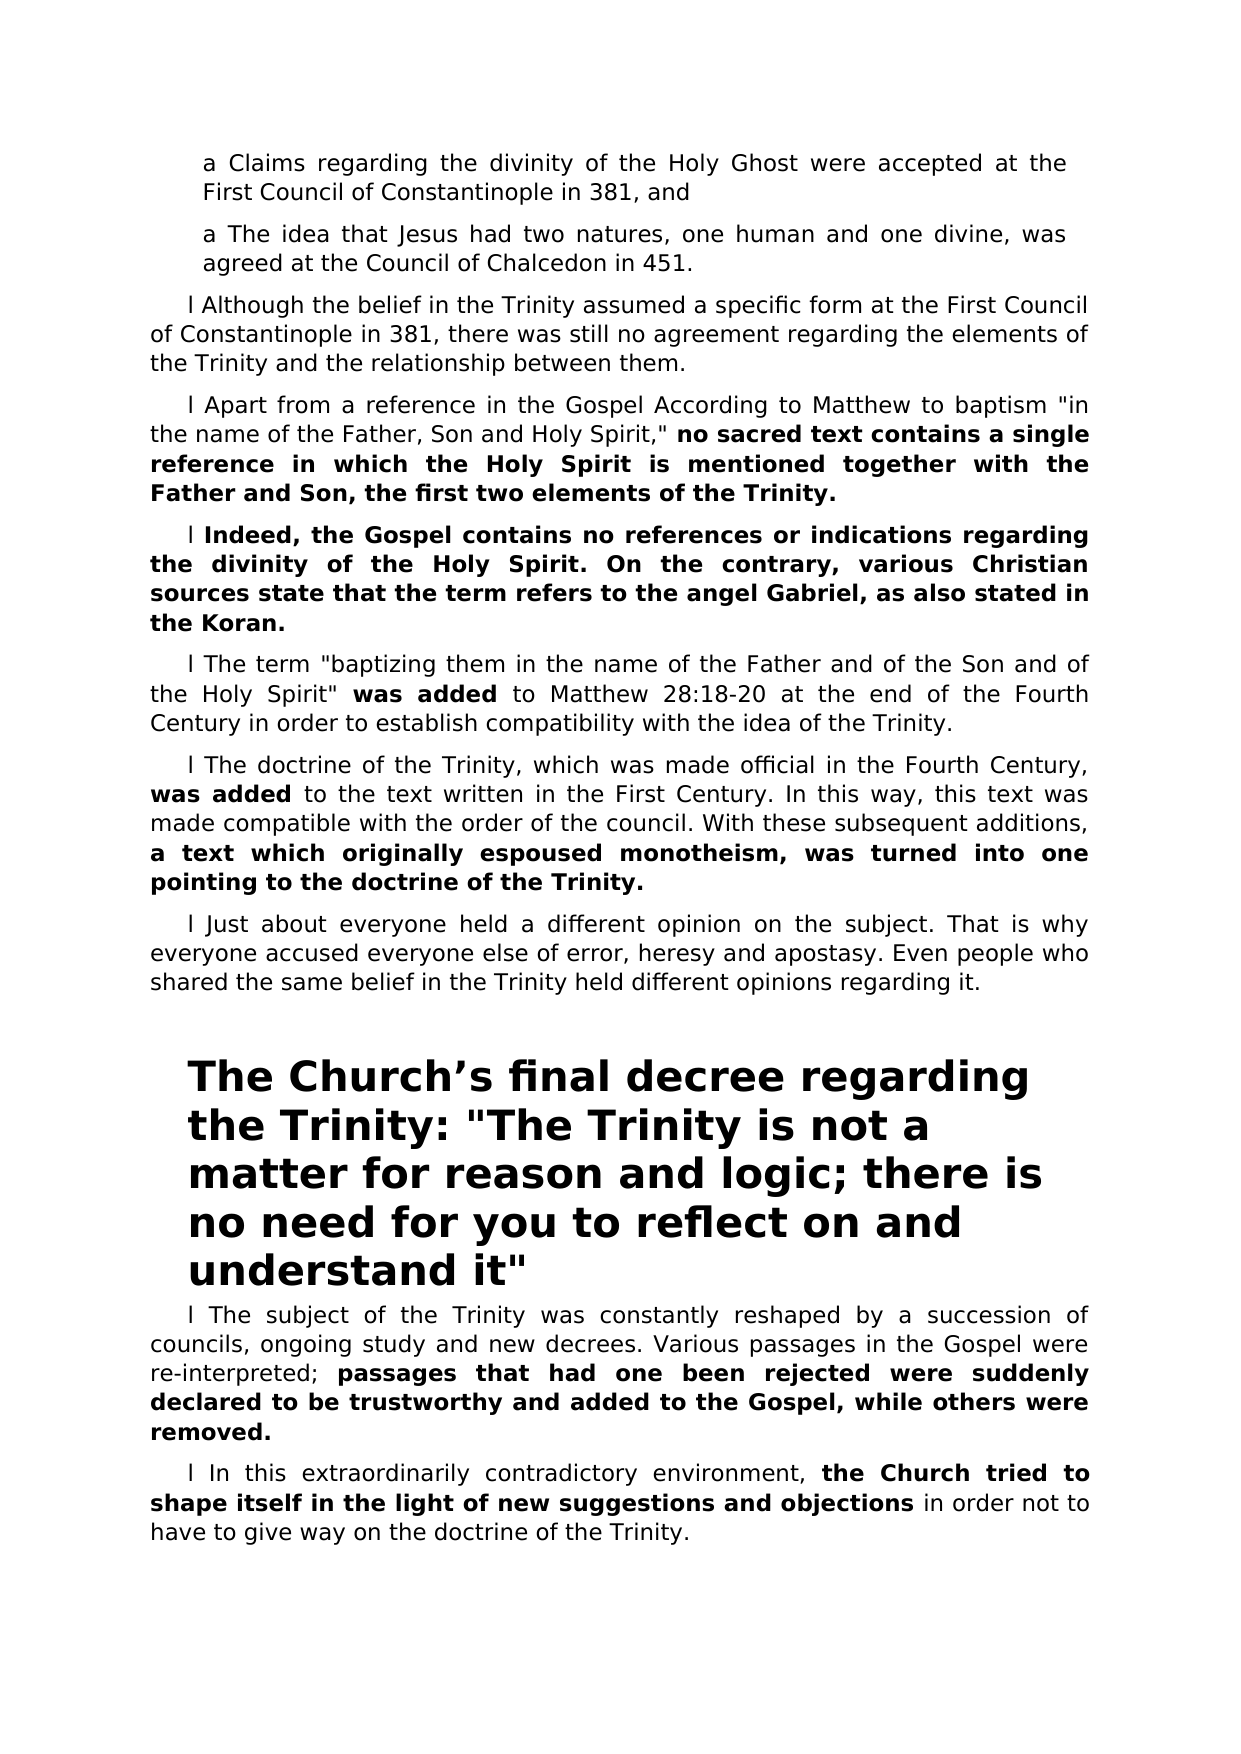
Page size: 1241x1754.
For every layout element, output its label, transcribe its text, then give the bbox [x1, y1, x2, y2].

text l Just about everyone held a different opinion on the subject. That is why everyone accused everyone else of error, heresy and apostasy. Even people who shared the same belief in the Trinity held different opinions regarding it. [150, 911, 1090, 996]
subtitle The Church’s final decree regarding the Trinity: "The Trinity is not a matter for reason and logic; there is no need for you to reflect on and understand it" [187, 1053, 1090, 1296]
text l Indeed, the Gospel contains no references or indications regarding the divinity of the Holy Spirit. On the contrary, various Christian sources state that the term refers to the angel Gabriel, as also stated in the Koran. [150, 522, 1090, 636]
text l In this extraordinarily contradictory environment, the Church tried to shape itself in the light of new suggestions and objections in order not to have to give way on the doctrine of the Trinity. [150, 1461, 1090, 1546]
text l The doctrine of the Trinity, which was made official in the Fourth Century, was added to the text written in the First Century. In this way, this text was made compatible with the order of the council. With these subsequent additions, a text which originally espoused monotheism, was turned into one pointing to the doctrine of the Trinity. [150, 752, 1090, 896]
text l Although the belief in the Trinity assumed a specific form at the First Council of Constantinople in 381, there was still no agreement regarding the elements of the Trinity and the relationship between them. [150, 292, 1090, 377]
text l The term "baptizing them in the name of the Father and of the Son and of the Holy Spirit" was added to Matthew 28:18-20 at the end of the Fourth Century in order to establish compatibility with the idea of the Trinity. [150, 652, 1090, 737]
text a The idea that Jesus had two natures, one human and one divine, was agreed at the Council of Chalcedon in 451. [202, 221, 1068, 277]
text l The subject of the Trinity was constantly reshaped by a succession of councils, ongoing study and new decrees. Various passages in the Gospel were re-interpreted; passages that had one been rejected were suddenly declared to be trustworthy and added to the Gospel, while others were removed. [150, 1302, 1090, 1446]
text l Apart from a reference in the Gospel According to Matthew to baptism "in the name of the Father, Son and Holy Spirit," no sacred text contains a single reference in which the Holy Spirit is mentioned together with the Father and Son, the first two elements of the Trinity. [150, 392, 1090, 507]
text a Claims regarding the divinity of the Holy Ghost were accepted at the First Council of Constantinople in 381, and [202, 150, 1068, 206]
